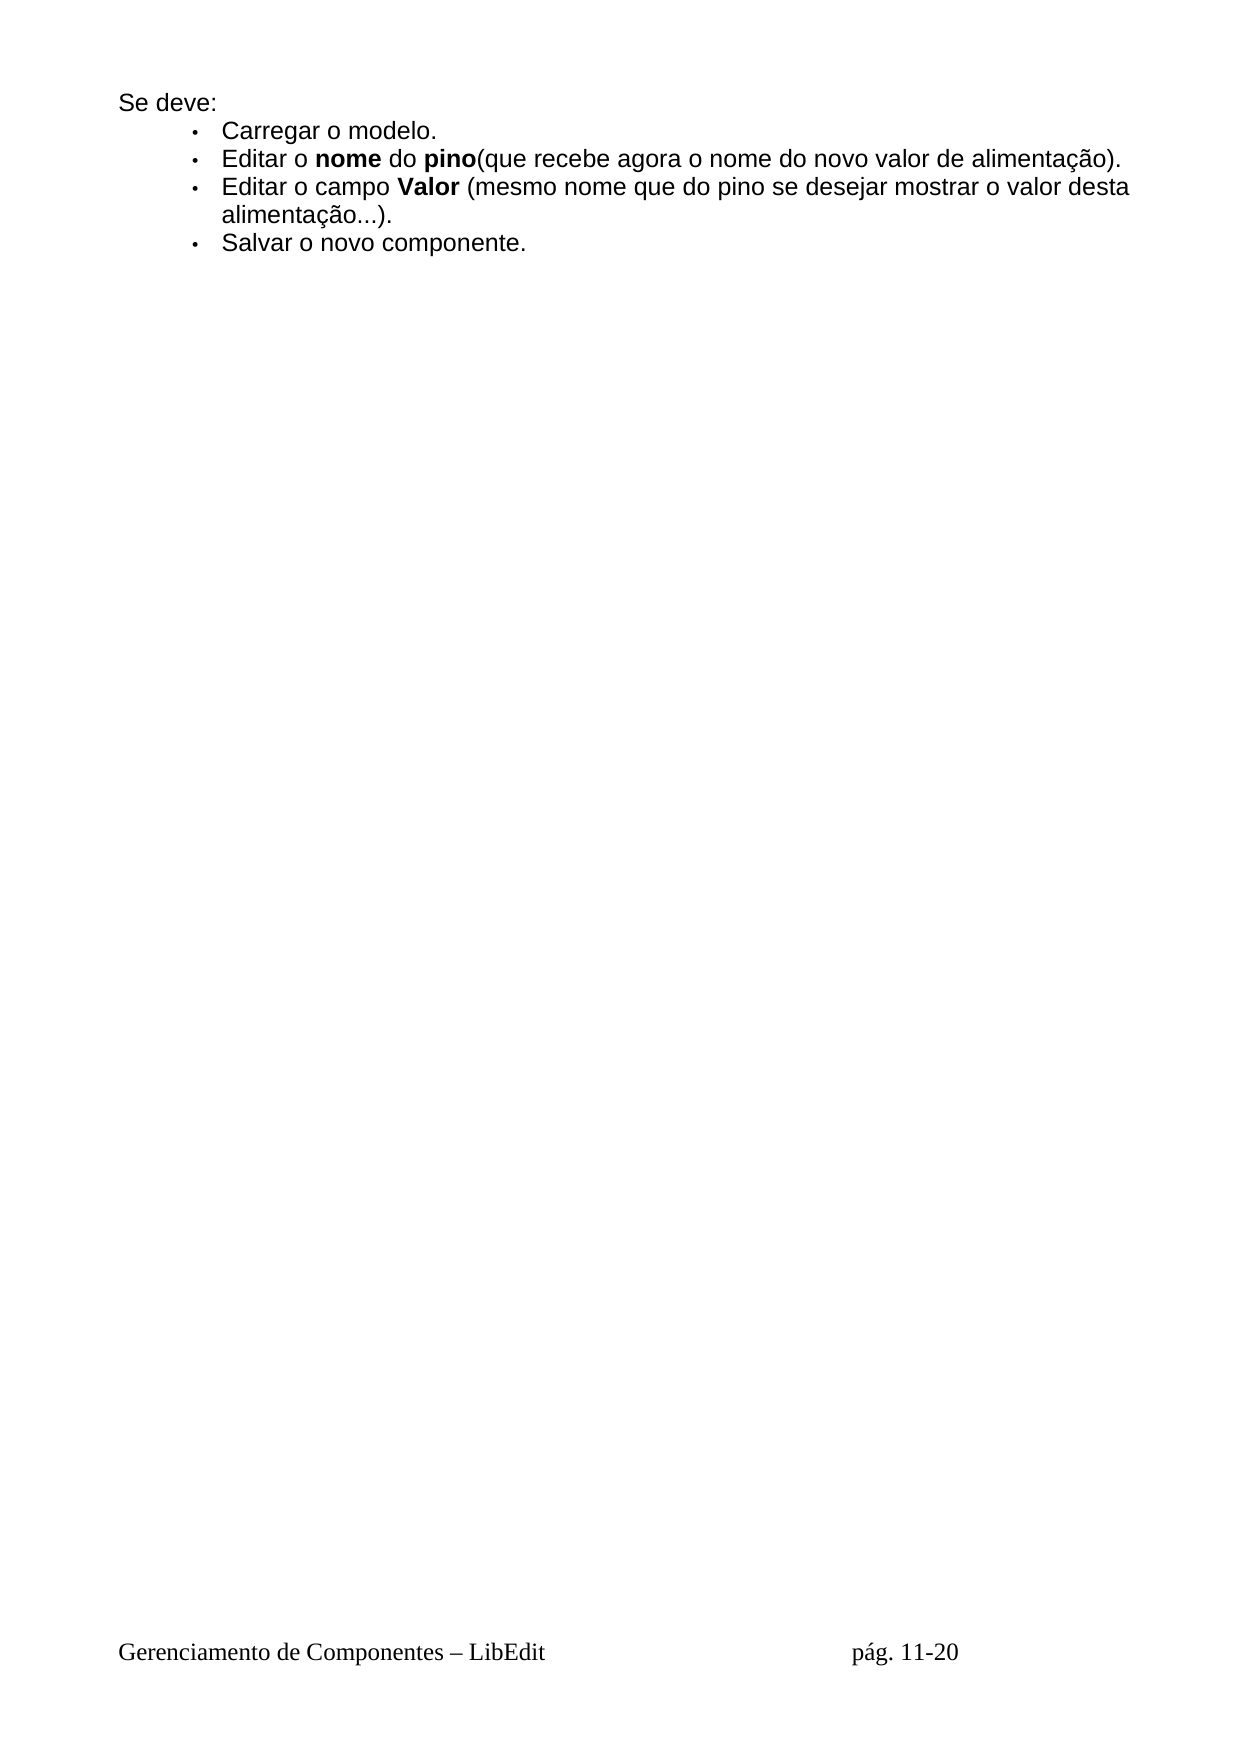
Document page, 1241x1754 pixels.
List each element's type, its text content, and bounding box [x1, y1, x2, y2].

text Se deve: [118, 88, 1152, 117]
list Carregar o modelo. [192, 117, 1152, 144]
list Salvar o novo componente. [192, 229, 1152, 257]
list Editar o campo Valor (mesmo nome que do pino se desejar mostrar o valor desta alimentação...). [192, 173, 1152, 229]
list Editar o nome do pino(que recebe agora o nome do novo valor de alimentação). [192, 144, 1152, 173]
